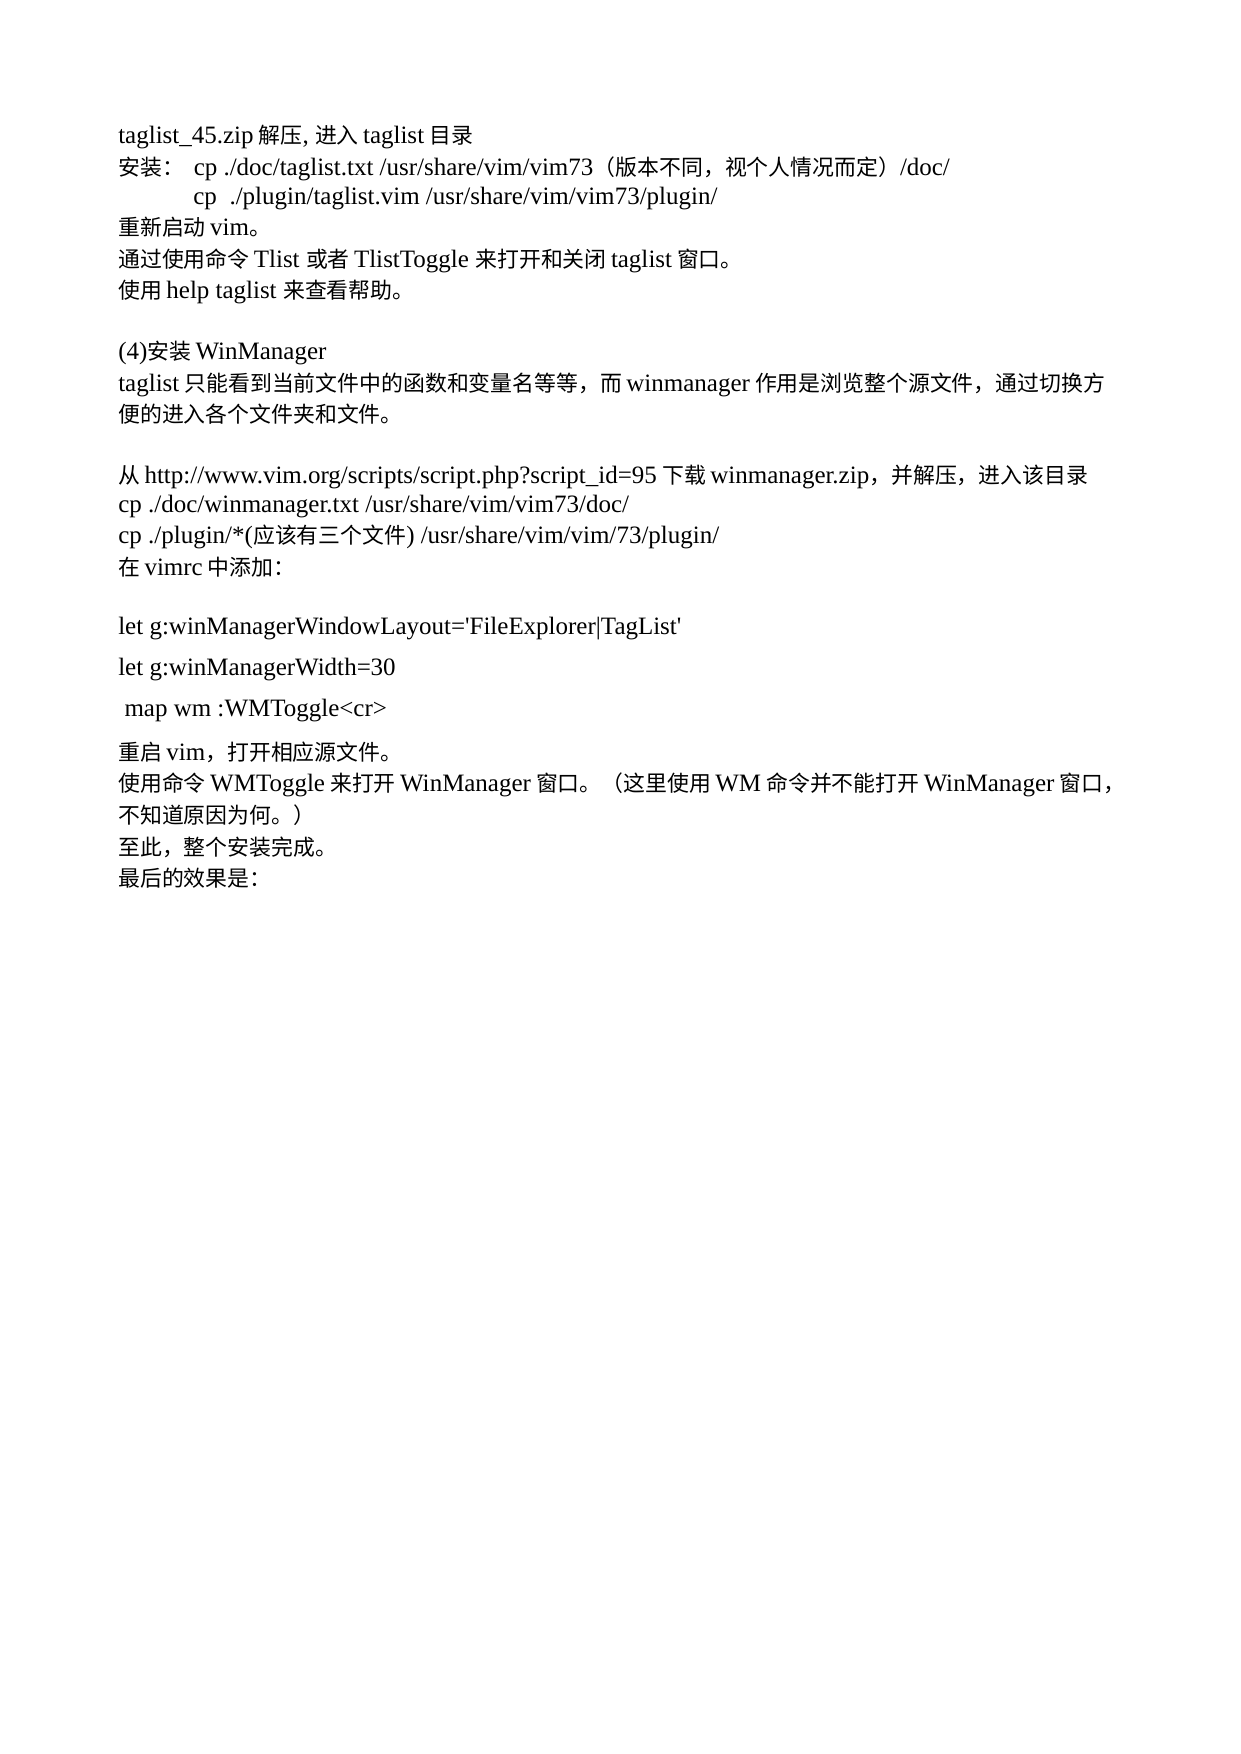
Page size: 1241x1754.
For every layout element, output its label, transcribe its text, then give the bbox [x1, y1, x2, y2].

text taglist_45.zip解压, 进入taglist目录 安装： cp ./doc/taglist.txt /usr/share/vim/vim73（版本不同，视个人情况而定）/doc/ cp ./plugin/taglist.vim /usr/share/vim/vim73/plugin/ 重新启动vim。 通过使用命令Tlist 或者TlistToggle 来打开和关闭taglist窗口。 使用help taglist 来查看帮助。 (4)安装WinManager taglist只能看到当前文件中的函数和变量名等等，而winmanager作用是浏览整个源文件，通过切换方便的进入各个文件夹和文件。 从http://www.vim.org/scripts/script.php?script_id=95下载winmanager.zip，并解压，进入该目录 cp ./doc/winmanager.txt /usr/share/vim/vim73/doc/ cp ./plugin/*(应该有三个文件) /usr/share/vim/vim/73/plugin/ 在vimrc中添加： [118, 118, 1122, 581]
text 重启vim，打开相应源文件。 使用命令WMToggle来打开WinManager窗口。（这里使用WM命令并不能打开WinManager窗口，不知道原因为何。） 至此，整个安装完成。 最后的效果是： [118, 735, 1122, 893]
text let g:winManagerWindowLayout='FileExplorer|TagList' [118, 611, 1122, 640]
text map wm :WMToggle<cr> [118, 693, 1122, 722]
text let g:winManagerWidth=30 [118, 652, 1122, 681]
